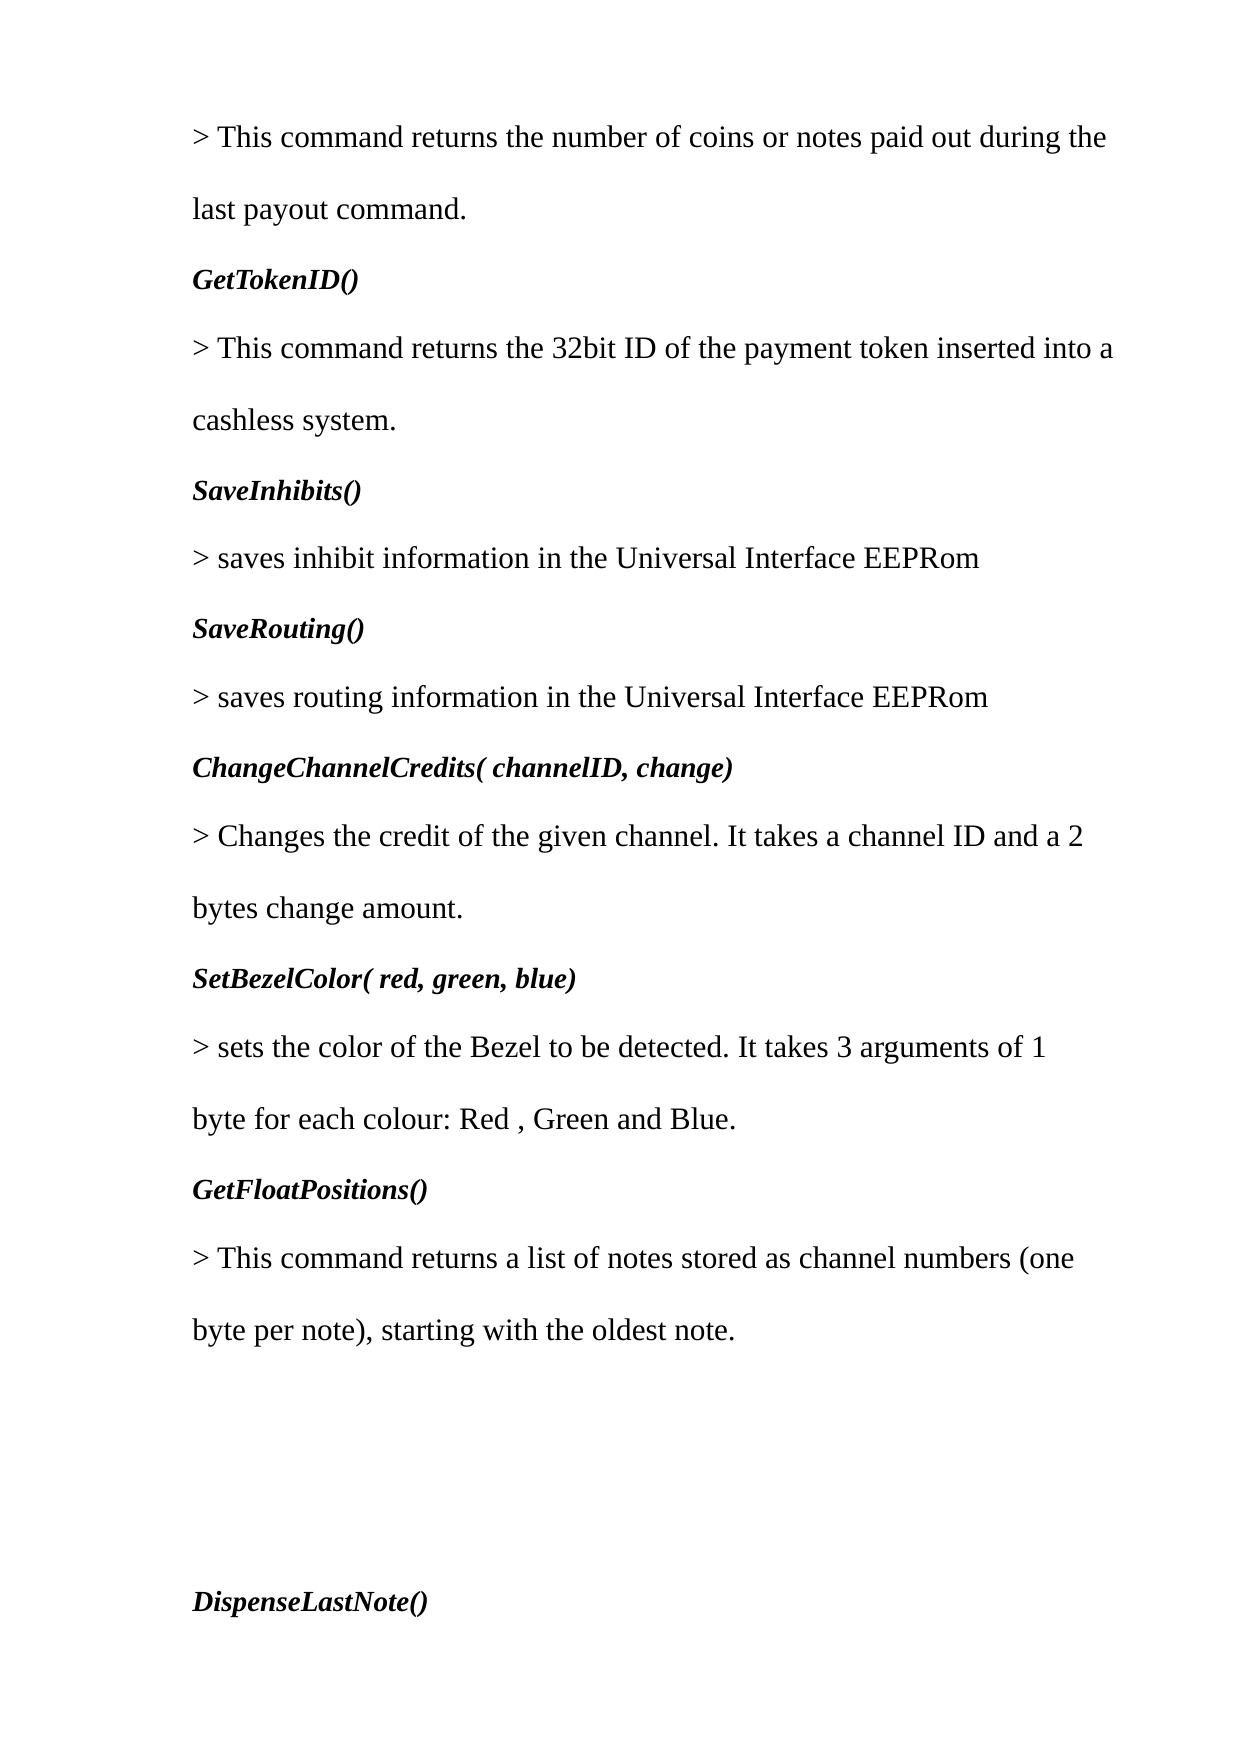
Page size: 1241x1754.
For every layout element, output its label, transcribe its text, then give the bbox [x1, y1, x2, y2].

text > This command returns the number of coins or notes paid out during the last payout command. [118, 118, 1122, 226]
text DispenseLastNote() [118, 1584, 1122, 1618]
text > This command returns the 32bit ID of the payment token inserted into a cashless system. [118, 329, 1122, 437]
text GetFloatPositions() [118, 1172, 1122, 1206]
text > saves routing information in the Universal Interface EEPRom [118, 679, 1122, 715]
text GetTokenID() [118, 262, 1122, 295]
text > This command returns a list of notes stored as channel numbers (one byte per note), starting with the oldest note. [118, 1239, 1122, 1347]
text SaveInhibits() [118, 473, 1122, 506]
text SaveRouting() [118, 612, 1122, 645]
text > sets the color of the Bezel to be detected. It takes 3 arguments of 1 byte for each colour: Red , Green and Blue. [118, 1028, 1122, 1136]
text ChangeChannelCredits( channelID, change) [118, 751, 1122, 784]
text > Changes the credit of the given channel. It takes a channel ID and a 2 bytes change amount. [118, 818, 1122, 926]
text > saves inhibit information in the Universal Interface EEPRom [118, 540, 1122, 576]
text SetBezelColor( red, green, blue) [118, 961, 1122, 995]
